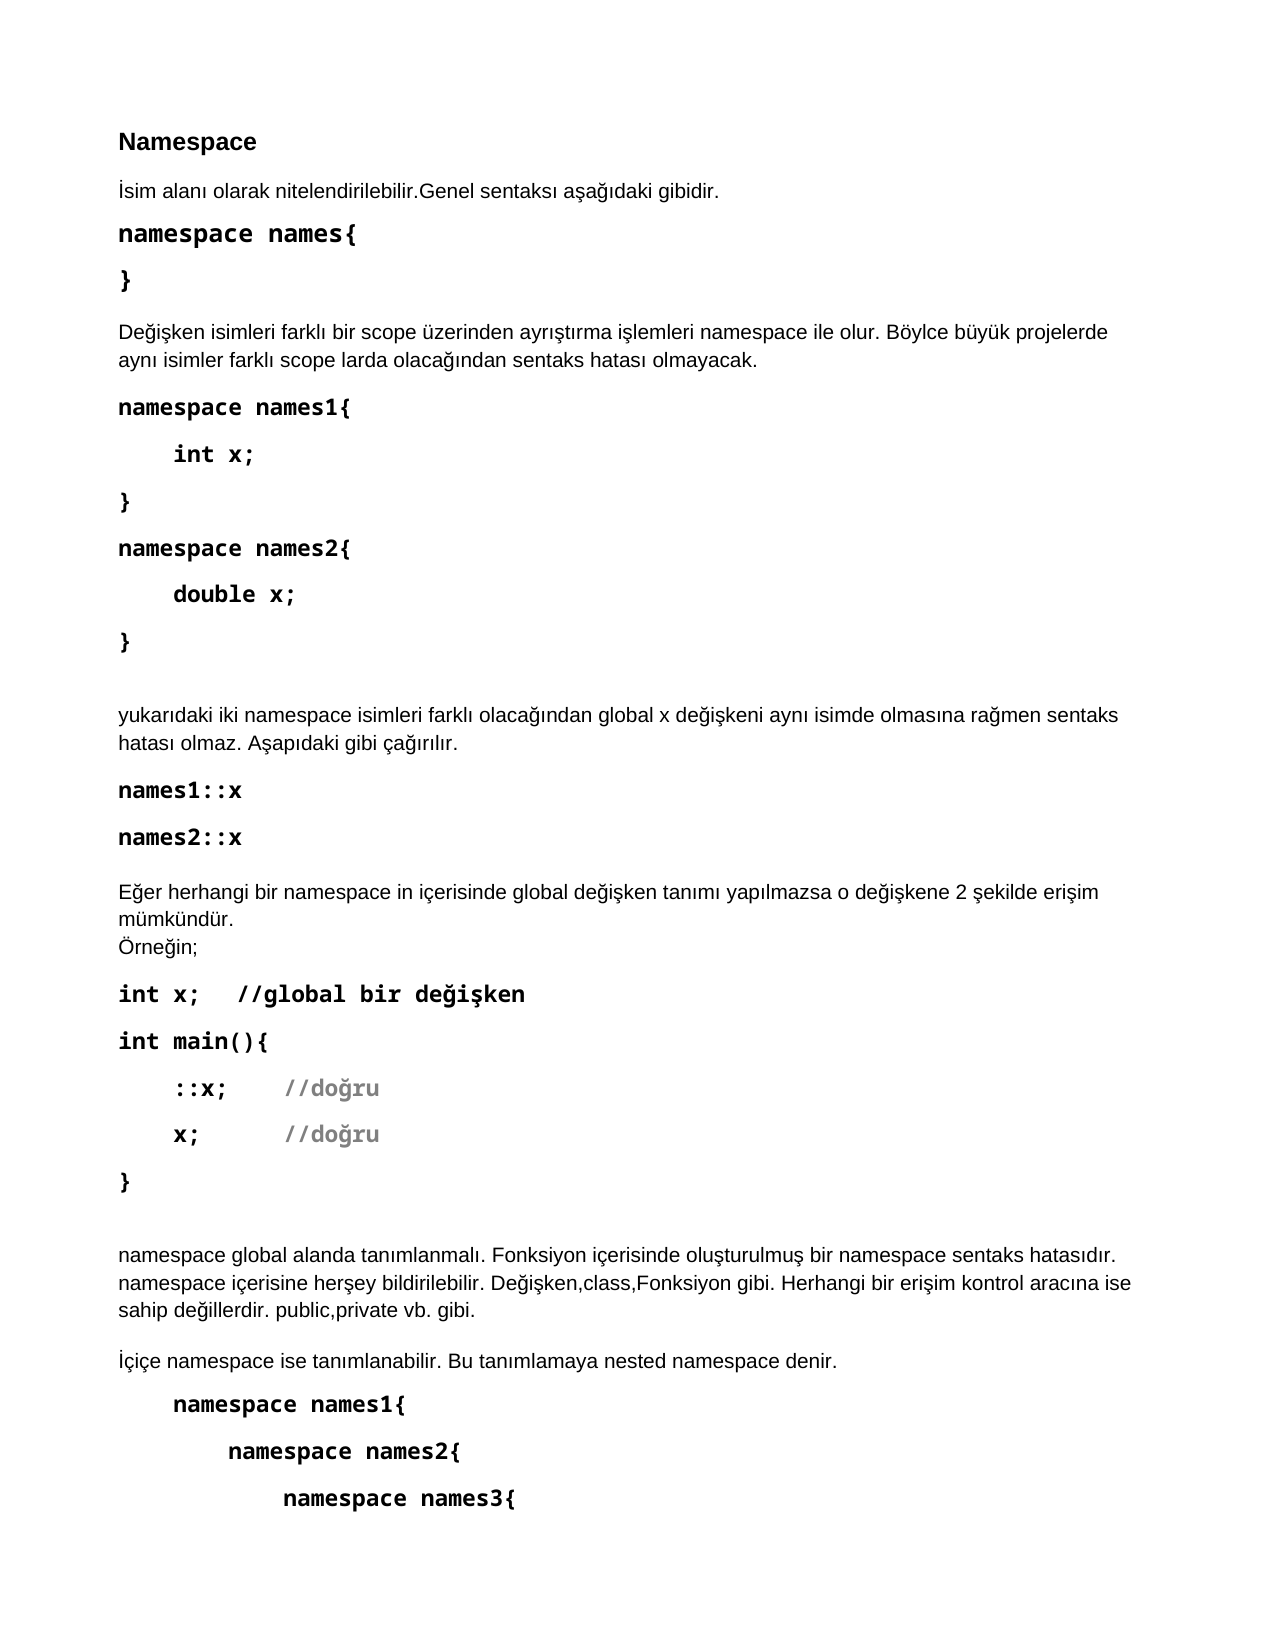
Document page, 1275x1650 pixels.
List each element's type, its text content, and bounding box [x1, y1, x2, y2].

text namespace global alanda tanımlanmalı. Fonksiyon içerisinde oluşturulmuş bir namespace sentaks hatasıdır. [118, 1243, 1157, 1267]
text int x; //global bir değişken [118, 962, 1157, 1009]
text int main(){ [118, 1009, 1157, 1056]
text x; //doğru [118, 1103, 1157, 1149]
text int x; [118, 422, 1157, 469]
text namespace names3{ [118, 1466, 1157, 1513]
text namespace names{ [118, 202, 1157, 249]
text Namespace [118, 118, 1157, 156]
text namespace içerisine herşey bildirilebilir. Değişken,class,Fonksiyon gibi. Herhangi bir erişim kontrol aracına ise [118, 1271, 1157, 1295]
text Değişken isimleri farklı bir scope üzerinden ayrıştırma işlemleri namespace ile olur. Böylce büyük projelerde [118, 320, 1157, 344]
text namespace names1{ [118, 1373, 1157, 1419]
text sahip değillerdir. public,private vb. gibi. [118, 1298, 1157, 1322]
text } [118, 1149, 1157, 1196]
text İsim alanı olarak nitelendirilebilir.Genel sentaksı aşağıdaki gibidir. [118, 156, 1157, 202]
text names1::x [118, 758, 1157, 805]
text } [118, 469, 1157, 516]
text namespace names1{ [118, 375, 1157, 422]
text yukarıdaki iki namespace isimleri farklı olacağından global x değişkeni aynı isimde olmasına rağmen sentaks [118, 703, 1157, 727]
text hatası olmaz. Aşapıdaki gibi çağırılır. [118, 731, 1157, 755]
text İçiçe namespace ise tanımlanabilir. Bu tanımlamaya nested namespace denir. [118, 1326, 1157, 1373]
text names2::x [118, 805, 1157, 852]
text ::x; //doğru [118, 1056, 1157, 1103]
text } [118, 249, 1157, 296]
text aynı isimler farklı scope larda olacağından sentaks hatası olmayacak. [118, 348, 1157, 372]
text Örneğin; [118, 934, 1157, 958]
text namespace names2{ [118, 1419, 1157, 1466]
text namespace names2{ [118, 516, 1157, 563]
text } [118, 609, 1157, 656]
text double x; [118, 563, 1157, 609]
text Eğer herhangi bir namespace in içerisinde global değişken tanımı yapılmazsa o değişkene 2 şekilde erişim mümkündür. [118, 879, 1157, 931]
